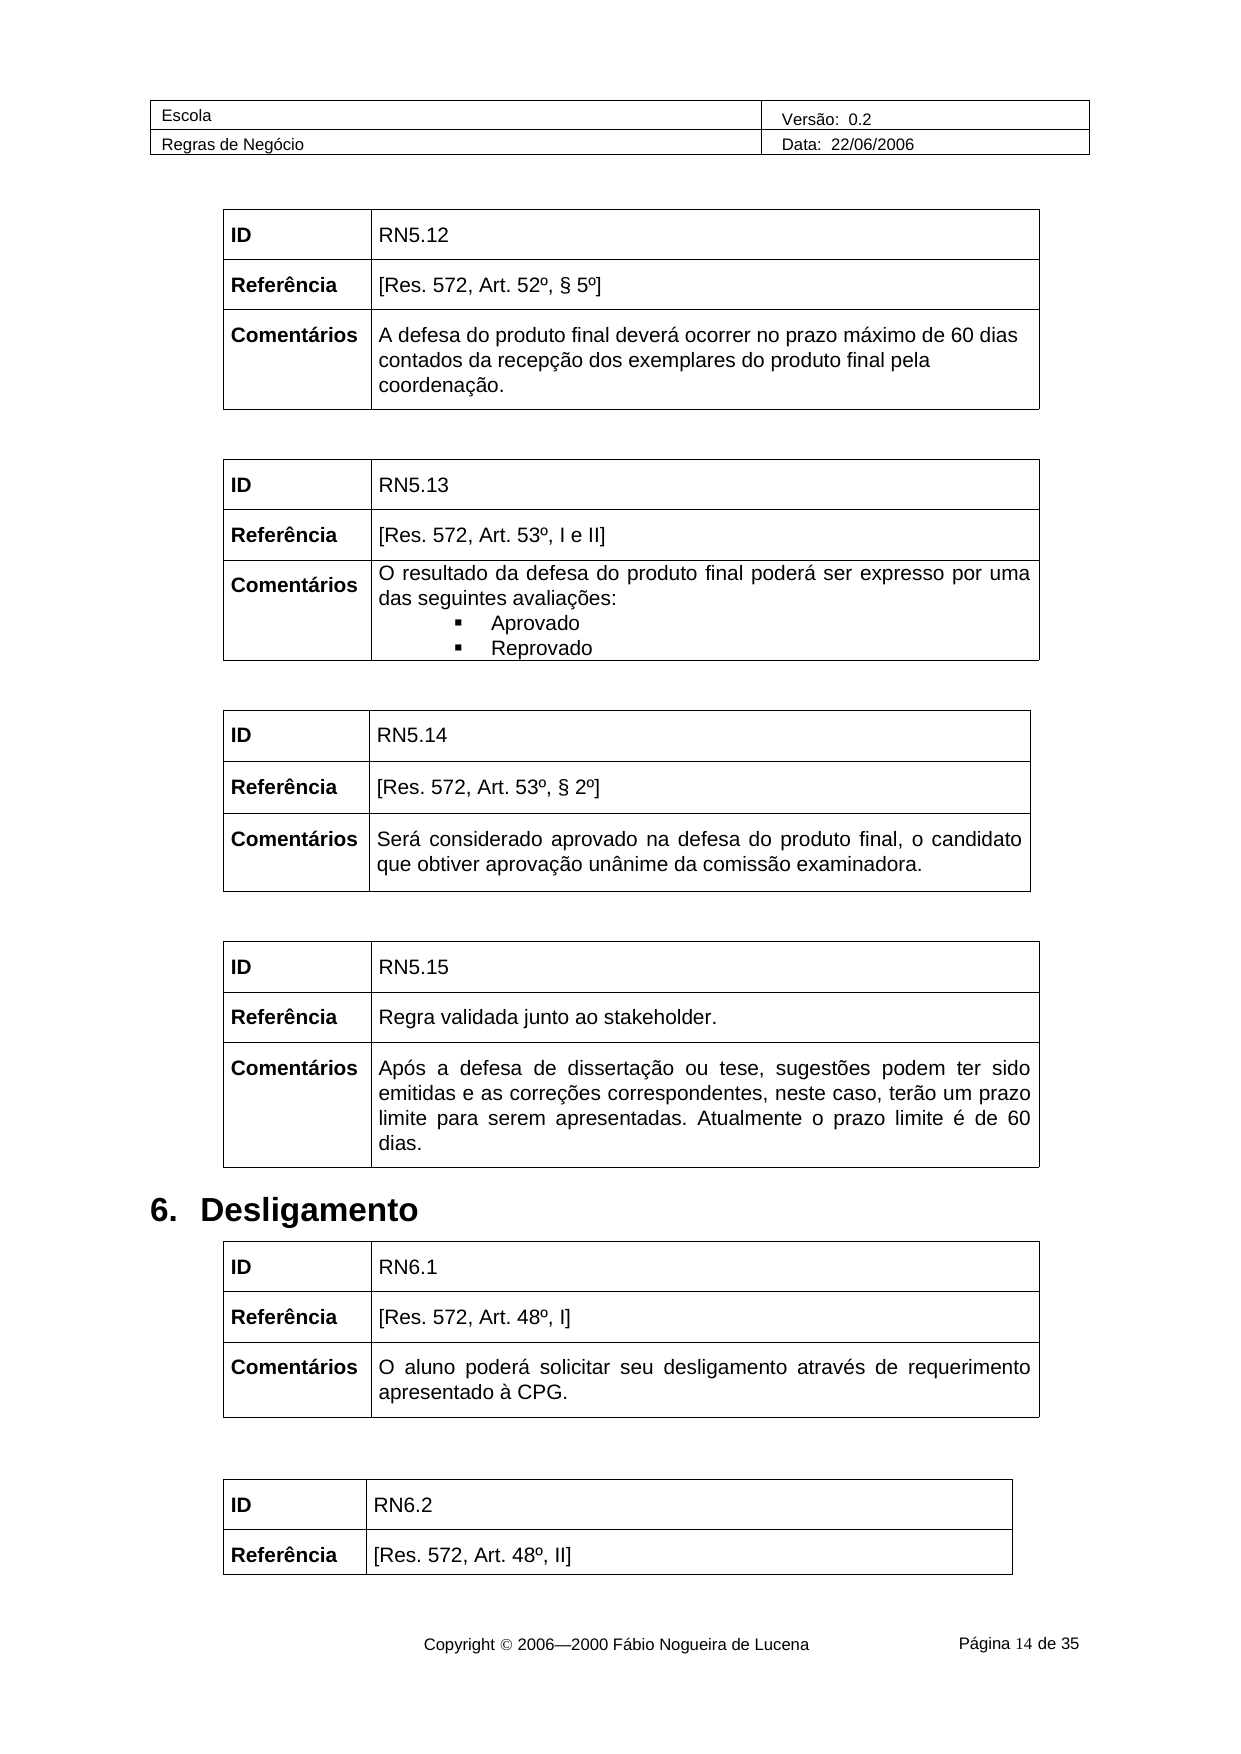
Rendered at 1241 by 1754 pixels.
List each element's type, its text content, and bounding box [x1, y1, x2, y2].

table_header RN6.2 [367, 1480, 1012, 1529]
table_cell Referência [224, 762, 369, 813]
table_cell [Res. 572, Art. 48º, II] [367, 1530, 1012, 1574]
table_cell [Res. 572, Art. 48º, I] [372, 1292, 1039, 1342]
table_header ID [224, 1480, 366, 1529]
table_header RN6.1 [372, 1242, 1039, 1291]
table_cell O resultado da defesa do produto final poderá ser expresso por uma das seguintes avaliações: Aprovado Reprovado [372, 561, 1039, 659]
table_header RN5.12 [372, 210, 1039, 259]
table_cell Regra validada junto ao stakeholder. [372, 993, 1039, 1042]
table_cell Será considerado aprovado na defesa do produto final, o candidato que obtiver aprovação unânime da comissão examinadora. [370, 814, 1030, 891]
table_cell Referência [224, 1292, 371, 1342]
table_cell Comentários [224, 1043, 371, 1167]
subtitle Desligamento [150, 1192, 1090, 1229]
table_cell Comentários [224, 1343, 371, 1417]
table_header ID [224, 210, 371, 259]
table_cell Referência [224, 260, 371, 309]
table_header RN5.15 [372, 942, 1039, 992]
table_cell Comentários [224, 814, 369, 891]
table_cell Referência [224, 993, 371, 1042]
table_header RN5.13 [372, 460, 1039, 509]
table_header ID [224, 711, 369, 761]
table_cell [Res. 572, Art. 52º, § 5º] [372, 260, 1039, 309]
table_cell O aluno poderá solicitar seu desligamento através de requerimento apresentado à CPG. [372, 1343, 1039, 1417]
table_cell Comentários [224, 561, 371, 659]
table_cell Após a defesa de dissertação ou tese, sugestões podem ter sido emitidas e as correções correspondentes, neste caso, terão um prazo limite para serem apresentadas. Atualmente o prazo limite é de 60 dias. [372, 1043, 1039, 1167]
table_cell A defesa do produto final deverá ocorrer no prazo máximo de 60 dias contados da recepção dos exemplares do produto final pela coordenação. [372, 310, 1039, 409]
table_cell [Res. 572, Art. 53º, § 2º] [370, 762, 1030, 813]
table_cell Referência [224, 1530, 366, 1574]
table_header RN5.14 [370, 711, 1030, 761]
table_header ID [224, 942, 371, 992]
table_header ID [224, 460, 371, 509]
table_cell Comentários [224, 310, 371, 409]
table_header ID [224, 1242, 371, 1291]
table_cell Referência [224, 510, 371, 559]
table_cell [Res. 572, Art. 53º, I e II] [372, 510, 1039, 559]
